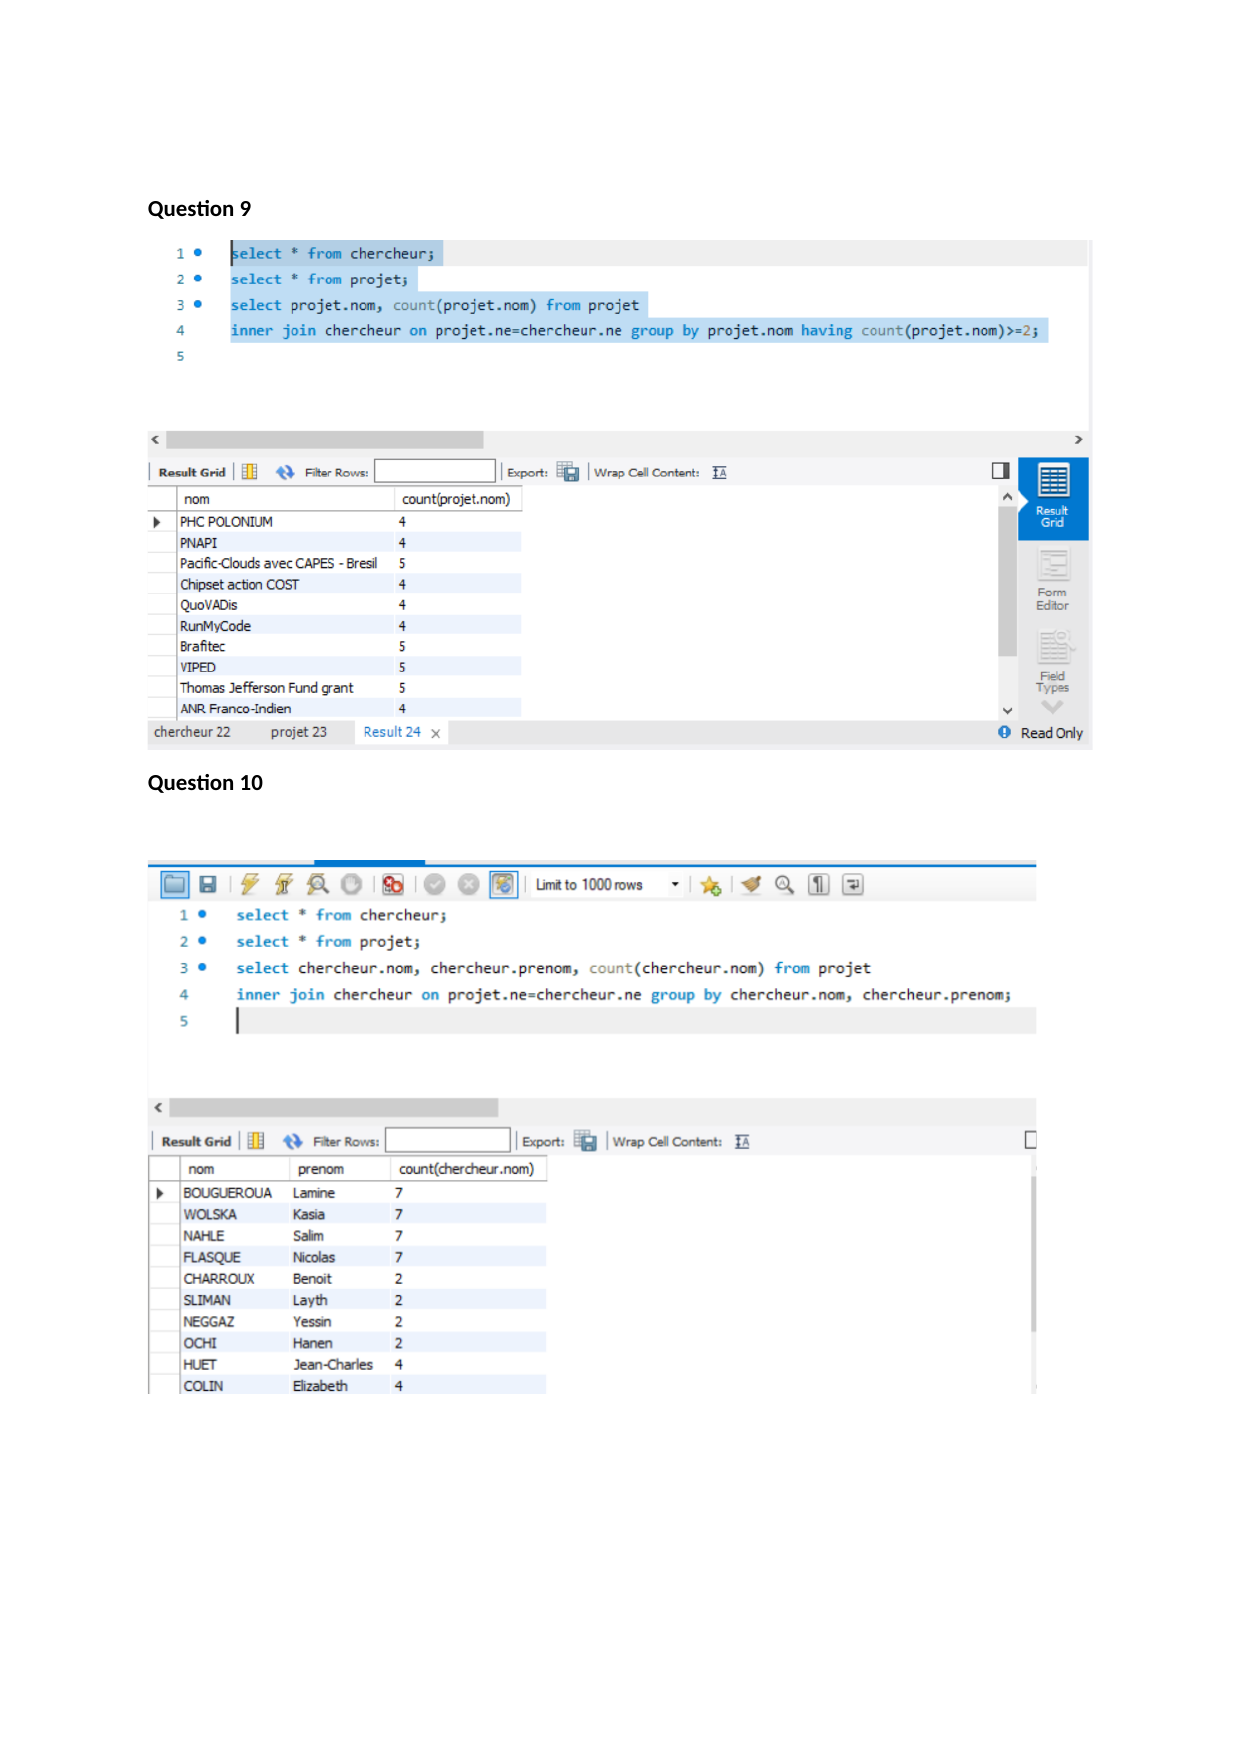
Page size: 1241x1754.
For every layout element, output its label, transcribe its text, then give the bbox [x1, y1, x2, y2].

text Question 9 [148, 194, 1093, 222]
text Question 10 [148, 768, 1093, 796]
